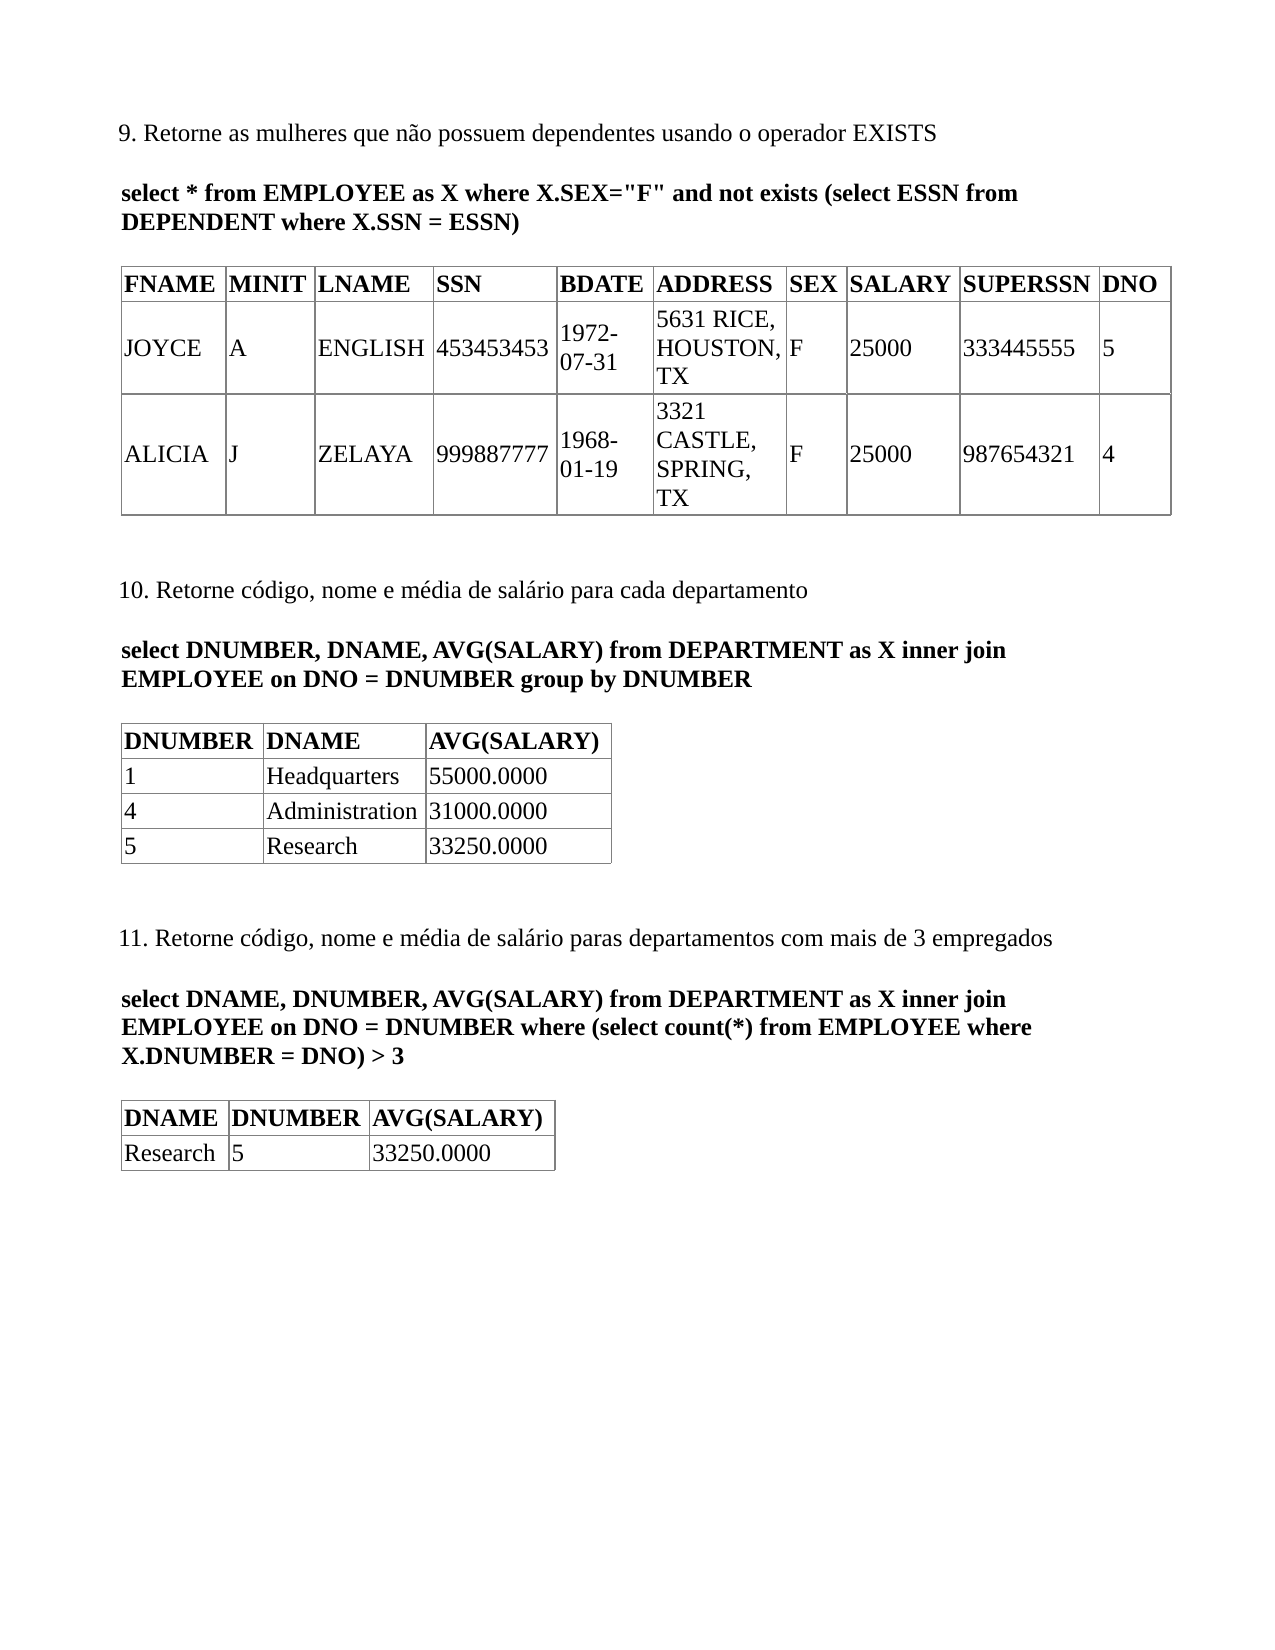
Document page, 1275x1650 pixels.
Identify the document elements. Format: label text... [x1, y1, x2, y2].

table_cell Research [122, 1136, 228, 1169]
table_cell 33250.0000 [427, 829, 611, 862]
table_header DNO [1100, 267, 1170, 301]
table_cell 453453453 [434, 302, 556, 393]
table_cell 5 [1100, 302, 1170, 393]
table_header MINIT [227, 267, 314, 301]
table_cell ALICIA [122, 395, 225, 514]
table_header DNAME [264, 724, 425, 757]
table_cell 3321 CASTLE, SPRING, TX [654, 395, 786, 514]
table_header select DNAME, DNUMBER, AVG(SALARY) from DEPARTMENT as X inner join EMPLOYEE on DNO = DNUMBER where (select count(*) from EMPLOYEE where X.DNUMBER = DNO) > 3 [118, 981, 1157, 1173]
table_cell 1 [122, 759, 263, 792]
table_cell 55000.0000 [427, 759, 611, 792]
text 11. Retorne código, nome e média de salário paras departamentos com mais de 3 empregados [118, 923, 1157, 952]
table_cell 1968-01-19 [558, 395, 653, 514]
table_cell 25000 [848, 395, 959, 514]
table_cell 4 [1100, 395, 1170, 514]
table_header SSN [434, 267, 556, 301]
table_cell 5631 RICE, HOUSTON, TX [654, 302, 786, 393]
table_cell 999887777 [434, 395, 556, 514]
table_header SEX [787, 267, 846, 301]
table_cell 333445555 [961, 302, 1099, 393]
table_cell 1972-07-31 [558, 302, 653, 393]
table_header ADDRESS [654, 267, 786, 301]
table_cell F [787, 395, 846, 514]
table_cell 4 [122, 794, 263, 827]
table_header DNAME [122, 1101, 228, 1134]
table_header select DNUMBER, DNAME, AVG(SALARY) from DEPARTMENT as X inner join EMPLOYEE on DNO = DNUMBER group by DNUMBER [118, 633, 1157, 866]
table_cell 33250.0000 [370, 1136, 554, 1169]
table_cell ZELAYA [316, 395, 433, 514]
table_cell 31000.0000 [427, 794, 611, 827]
table_cell Research [264, 829, 425, 862]
table_header AVG(SALARY) [427, 724, 611, 757]
table_cell JOYCE [122, 302, 225, 393]
table_cell 5 [122, 829, 263, 862]
table_header SALARY [848, 267, 959, 301]
text 10. Retorne código, nome e média de salário para cada departamento [118, 575, 1157, 604]
table_header FNAME [122, 267, 225, 301]
text 9. Retorne as mulheres que não possuem dependentes usando o operador EXISTS [118, 118, 1157, 147]
table_cell Administration [264, 794, 425, 827]
table_cell 5 [230, 1136, 369, 1169]
table_header DNUMBER [230, 1101, 369, 1134]
table_cell A [227, 302, 314, 393]
table_cell J [227, 395, 314, 514]
table_cell 25000 [848, 302, 959, 393]
table_header select * from EMPLOYEE as X where X.SEX="F" and not exists (select ESSN from DEPENDENT where X.SSN = ESSN) [118, 176, 1173, 518]
table_cell Headquarters [264, 759, 425, 792]
table_header DNUMBER [122, 724, 263, 757]
table_header LNAME [316, 267, 433, 301]
table_cell 987654321 [961, 395, 1099, 514]
table_header BDATE [558, 267, 653, 301]
table_header AVG(SALARY) [370, 1101, 554, 1134]
table_cell ENGLISH [316, 302, 433, 393]
table_cell F [787, 302, 846, 393]
table_header SUPERSSN [961, 267, 1099, 301]
